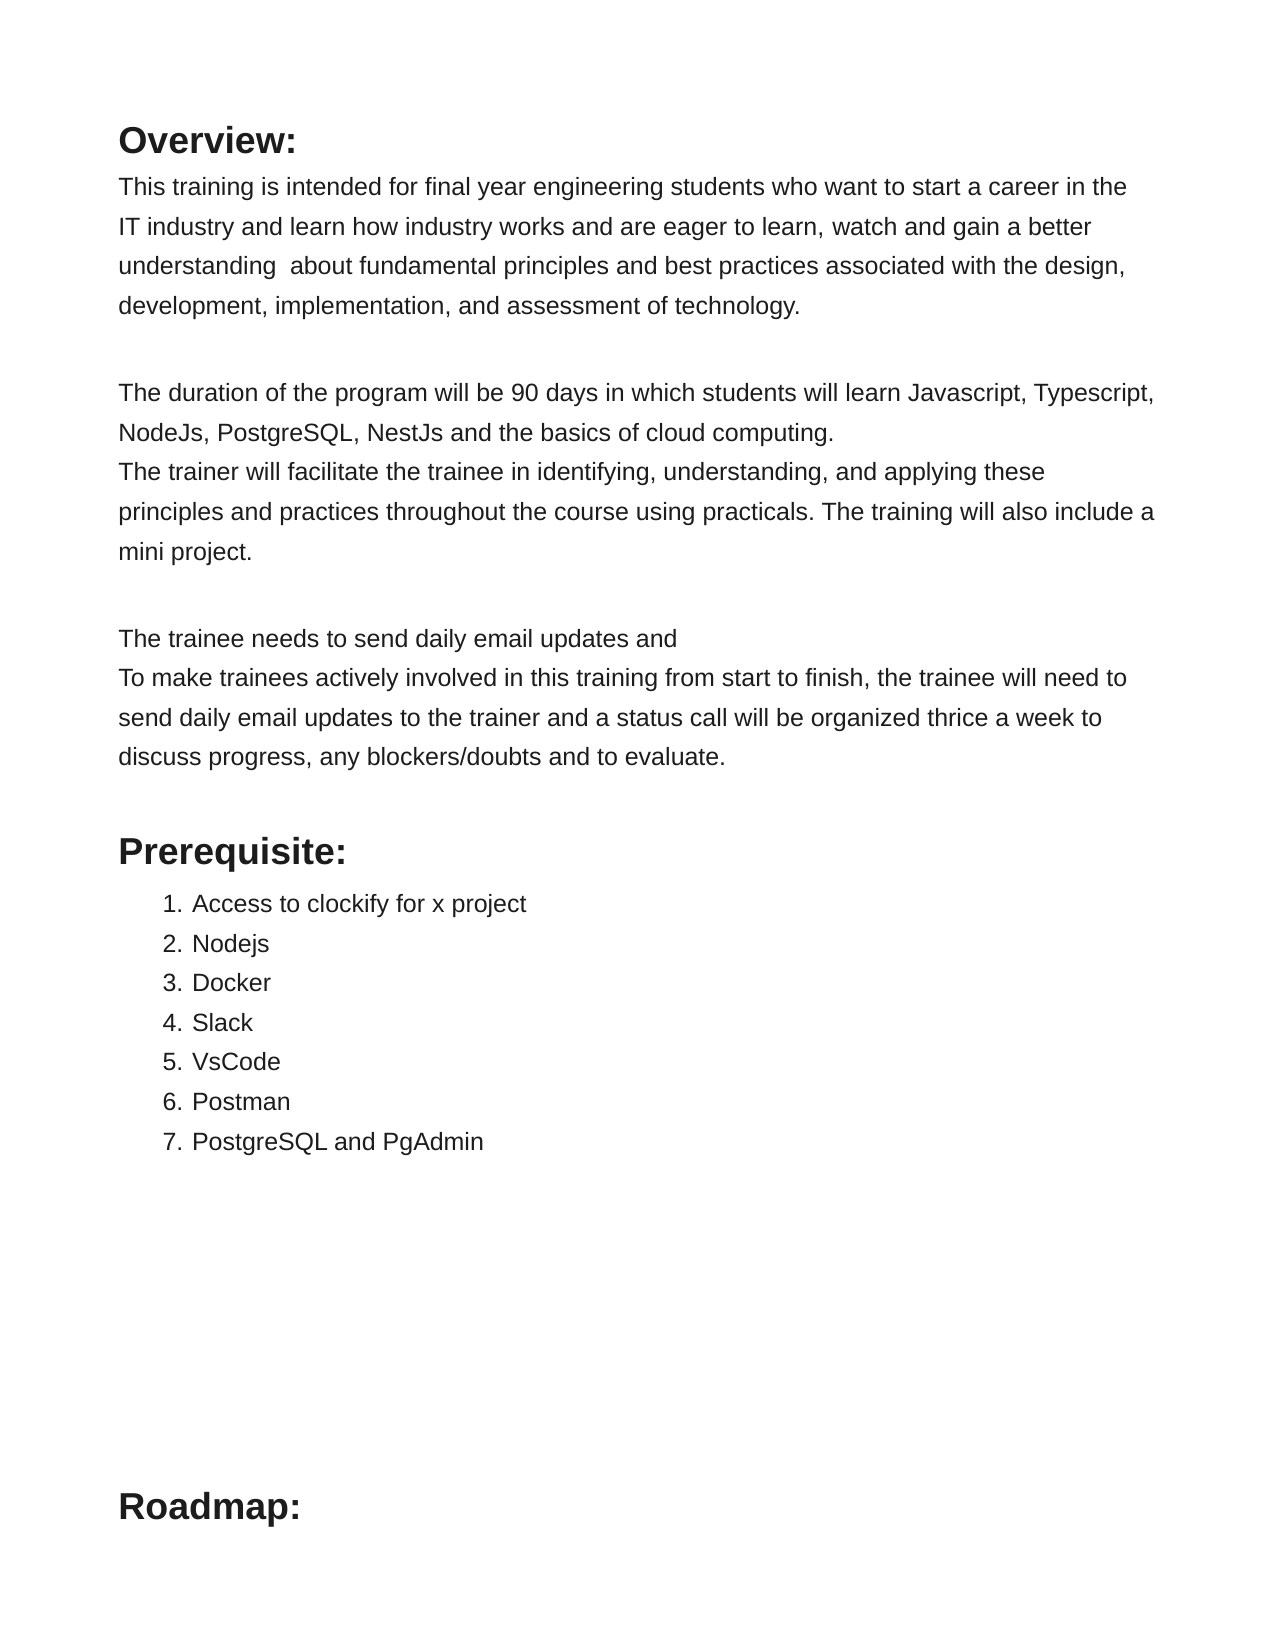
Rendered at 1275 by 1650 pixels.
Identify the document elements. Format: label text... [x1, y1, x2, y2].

text Overview: This training is intended for final year engineering students who want to start a career in the IT industry and learn how industry works and are eager to learn, watch and gain a better understanding about fundamental principles and best practices associated with the design, development, implementation, and assessment of technology. [118, 118, 1157, 320]
text The duration of the program will be 90 days in which students will learn Javascript, Typescript, NodeJs, PostgreSQL, NestJs and the basics of cloud computing. [118, 378, 1157, 446]
text The trainer will facilitate the trainee in identifying, understanding, and applying these principles and practices throughout the course using practicals. The training will also include a mini project. [118, 457, 1157, 565]
text To make trainees actively involved in this training from start to finish, the trainee will need to send daily email updates to the trainer and a status call will be organized thrice a week to discuss progress, any blockers/doubts and to evaluate. [118, 663, 1157, 771]
text Roadmap: [118, 1484, 1157, 1528]
text Prerequisite: [118, 829, 1157, 873]
list PostgreSQL and PgAdmin [162, 1127, 1157, 1195]
list Slack [162, 1008, 1157, 1037]
list Access to clockify for x project [162, 889, 1157, 918]
text The trainee needs to send daily email updates and [118, 624, 1157, 652]
list Postman [162, 1087, 1157, 1116]
list Docker [162, 968, 1157, 997]
list Nodejs [162, 929, 1157, 957]
list VsCode [162, 1047, 1157, 1076]
